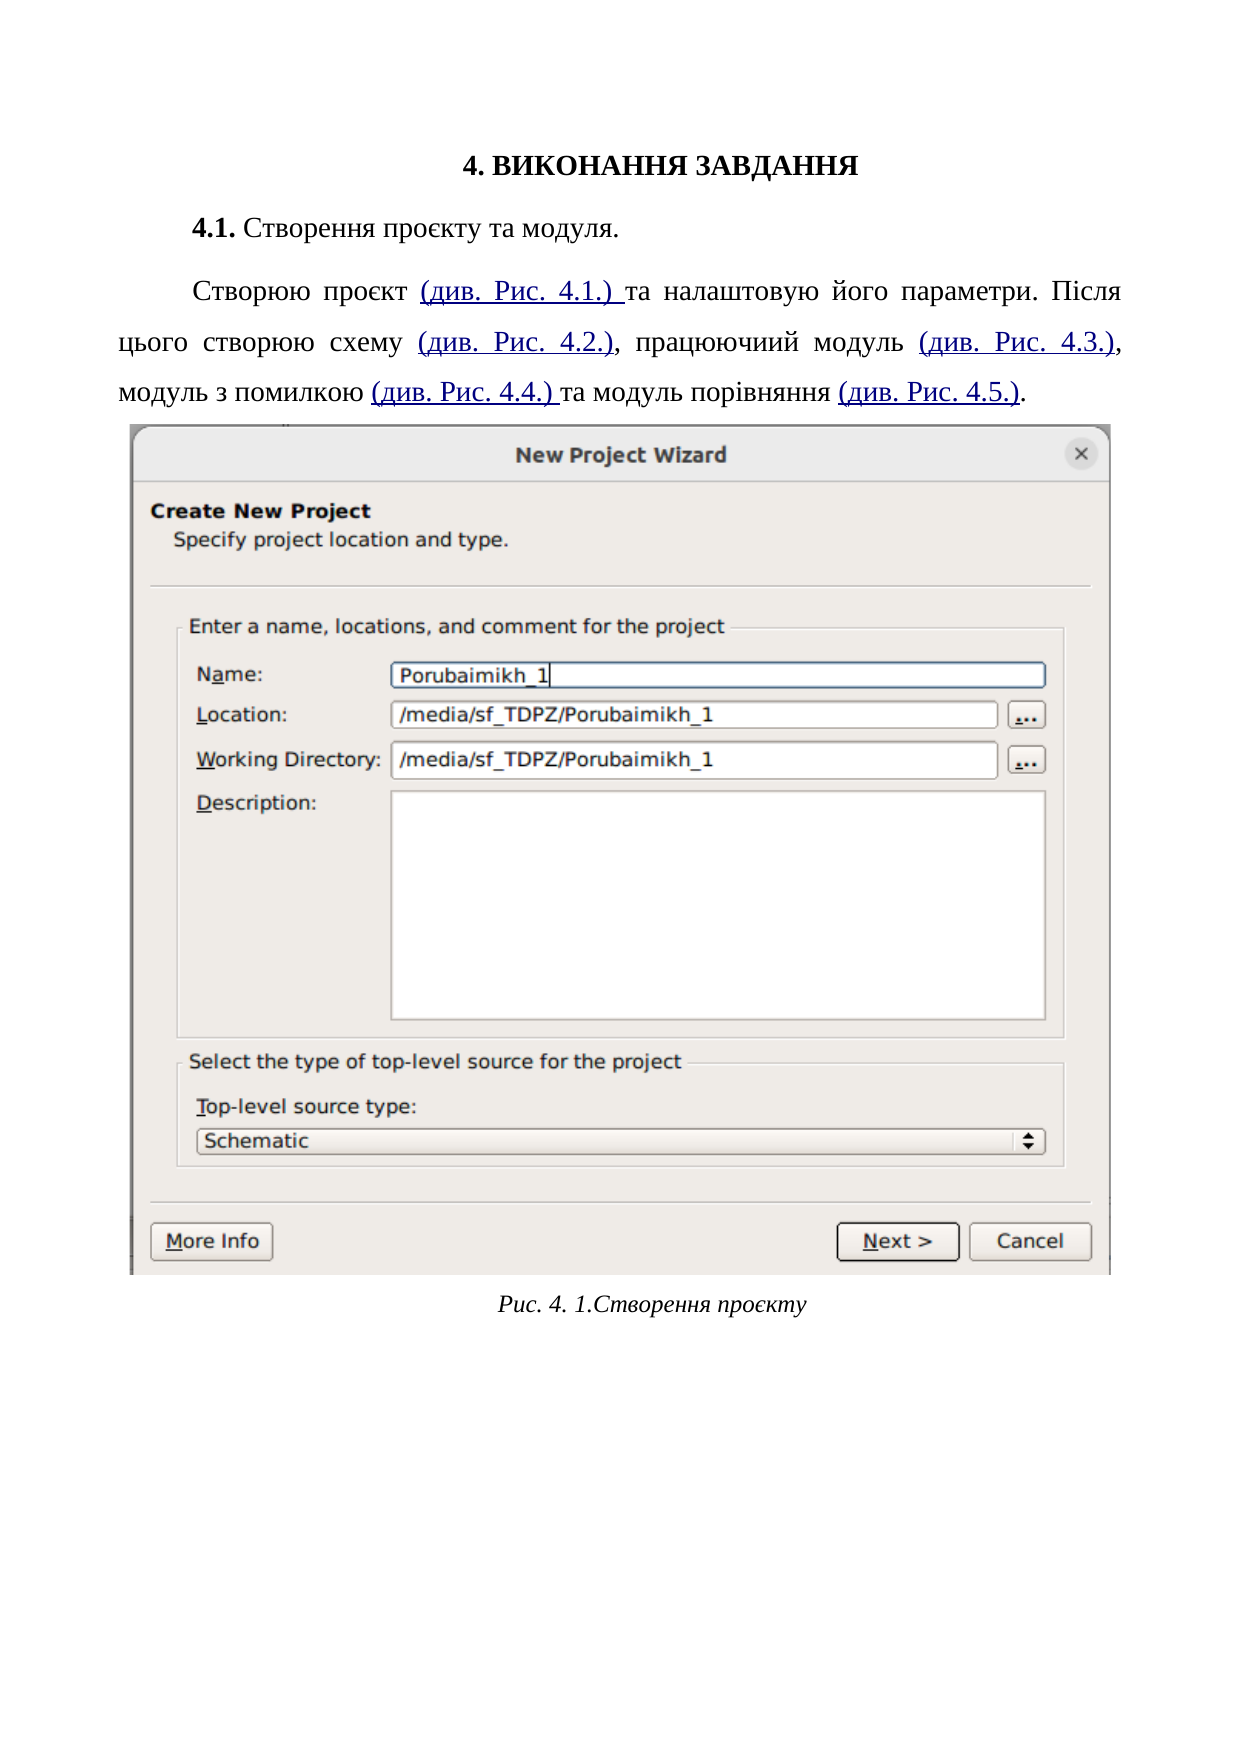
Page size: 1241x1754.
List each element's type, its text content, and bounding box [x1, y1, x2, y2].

picture [129, 424, 1111, 1275]
subtitle Виконання завдання [192, 148, 1122, 181]
subtitle Створення проєкту та модуля. [192, 211, 1122, 244]
text Створюю проєкт (див. Рис. 4.1.) та налаштовую його параметри. Після цього створюю схему (див. Рис. 4.2.), працюючиий модуль (див. Рис. 4.3.), модуль з помилкою (див. Рис. 4.4.) та модуль порівняння (див. Рис. 4.5.). [118, 273, 1122, 407]
text Рис. 4. 1.Створення проєкту [182, 1289, 1122, 1317]
